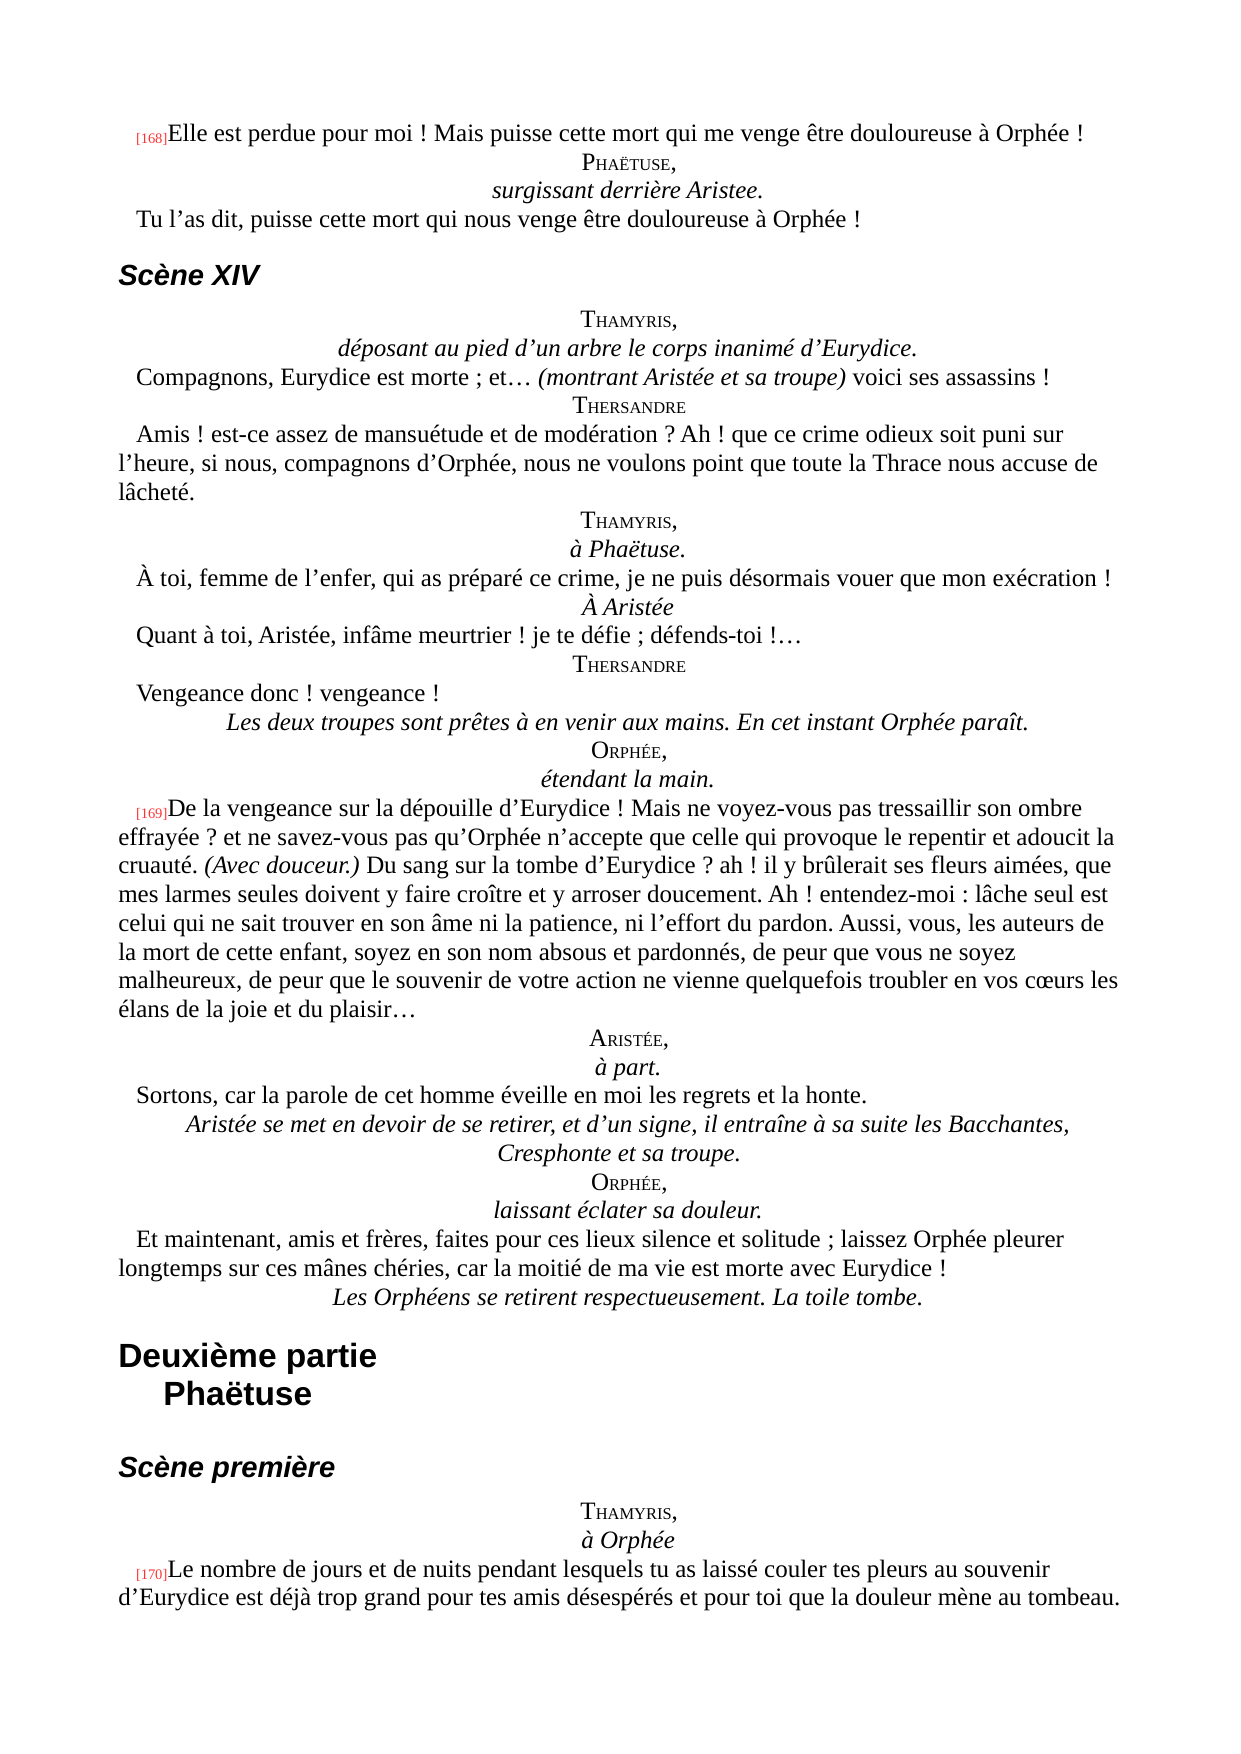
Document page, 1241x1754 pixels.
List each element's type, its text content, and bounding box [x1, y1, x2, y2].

text Thamyris, [118, 505, 1122, 534]
text surgissant derrière Aristee. [118, 176, 1122, 204]
text Amis ! est-ce assez de mansuétude et de modération ? Ah ! que ce crime odieux soit puni sur l’heure, si nous, compagnons d’Orphée, nous ne voulons point que toute la Thrace nous accuse de lâcheté. [118, 419, 1122, 505]
text étendant la main. [118, 764, 1122, 793]
text à Orphée [118, 1525, 1122, 1554]
text Thamyris, [118, 304, 1122, 333]
text À Aristée [118, 592, 1122, 620]
subtitle Deuxième partie Phaëtuse [118, 1335, 1122, 1413]
text Les deux troupes sont prêtes à en venir aux mains. En cet instant Orphée paraît. [118, 707, 1122, 735]
text laissant éclater sa douleur. [118, 1195, 1122, 1224]
text Aristée se met en devoir de se retirer, et d’un signe, il entraîne à sa suite les Bacchantes, Cresphonte et sa troupe. [118, 1109, 1122, 1167]
text Thersandre [118, 390, 1122, 419]
text Thersandre [118, 649, 1122, 678]
text À toi, femme de l’enfer, qui as préparé ce crime, je ne puis désormais vouer que mon exécration ! [118, 563, 1122, 592]
text Quant à toi, Aristée, infâme meurtrier ! je te défie ; défends-toi !… [118, 620, 1122, 649]
text Thamyris, [118, 1496, 1122, 1525]
subtitle Scène XIV [118, 258, 1122, 292]
text à Phaëtuse. [118, 534, 1122, 563]
text Aristée, [118, 1023, 1122, 1052]
text Les Orphéens se retirent respectueusement. La toile tombe. [118, 1282, 1122, 1310]
text Phaëtuse, [118, 147, 1122, 176]
text Vengeance donc ! vengeance ! [118, 678, 1122, 707]
text à part. [118, 1052, 1122, 1080]
text Tu l’as dit, puisse cette mort qui nous venge être douloureuse à Orphée ! [118, 204, 1122, 233]
text [170]Le nombre de jours et de nuits pendant lesquels tu as laissé couler tes pleurs au souvenir d’Eurydice est déjà trop grand pour tes amis désespérés et pour toi que la douleur mène au tombeau. [118, 1554, 1122, 1611]
subtitle Scène première [118, 1450, 1122, 1484]
text Et maintenant, amis et frères, faites pour ces lieux silence et solitude ; laissez Orphée pleurer longtemps sur ces mânes chéries, car la moitié de ma vie est morte avec Eurydice ! [118, 1224, 1122, 1282]
text déposant au pied d’un arbre le corps inanimé d’Eurydice. [118, 333, 1122, 362]
text Orphée, [118, 735, 1122, 764]
text Compagnons, Eurydice est morte ; et… (montrant Aristée et sa troupe) voici ses assassins ! [118, 362, 1122, 390]
text Orphée, [118, 1167, 1122, 1195]
text Sortons, car la parole de cet homme éveille en moi les regrets et la honte. [118, 1080, 1122, 1109]
text [169]De la vengeance sur la dépouille d’Eurydice ! Mais ne voyez-vous pas tressaillir son ombre effrayée ? et ne savez-vous pas qu’Orphée n’accepte que celle qui provoque le repentir et adoucit la cruauté. (Avec douceur.) Du sang sur la tombe d’Eurydice ? ah ! il y brûlerait ses fleurs aimées, que mes larmes seules doivent y faire croître et y arroser doucement. Ah ! entendez-moi : lâche seul est celui qui ne sait trouver en son âme ni la patience, ni l’effort du pardon. Aussi, vous, les auteurs de la mort de cette enfant, soyez en son nom absous et pardonnés, de peur que vous ne soyez malheureux, de peur que le souvenir de votre action ne vienne quelquefois troubler en vos cœurs les élans de la joie et du plaisir… [118, 793, 1122, 1023]
text [168]Elle est perdue pour moi ! Mais puisse cette mort qui me venge être douloureuse à Orphée ! [118, 118, 1122, 147]
